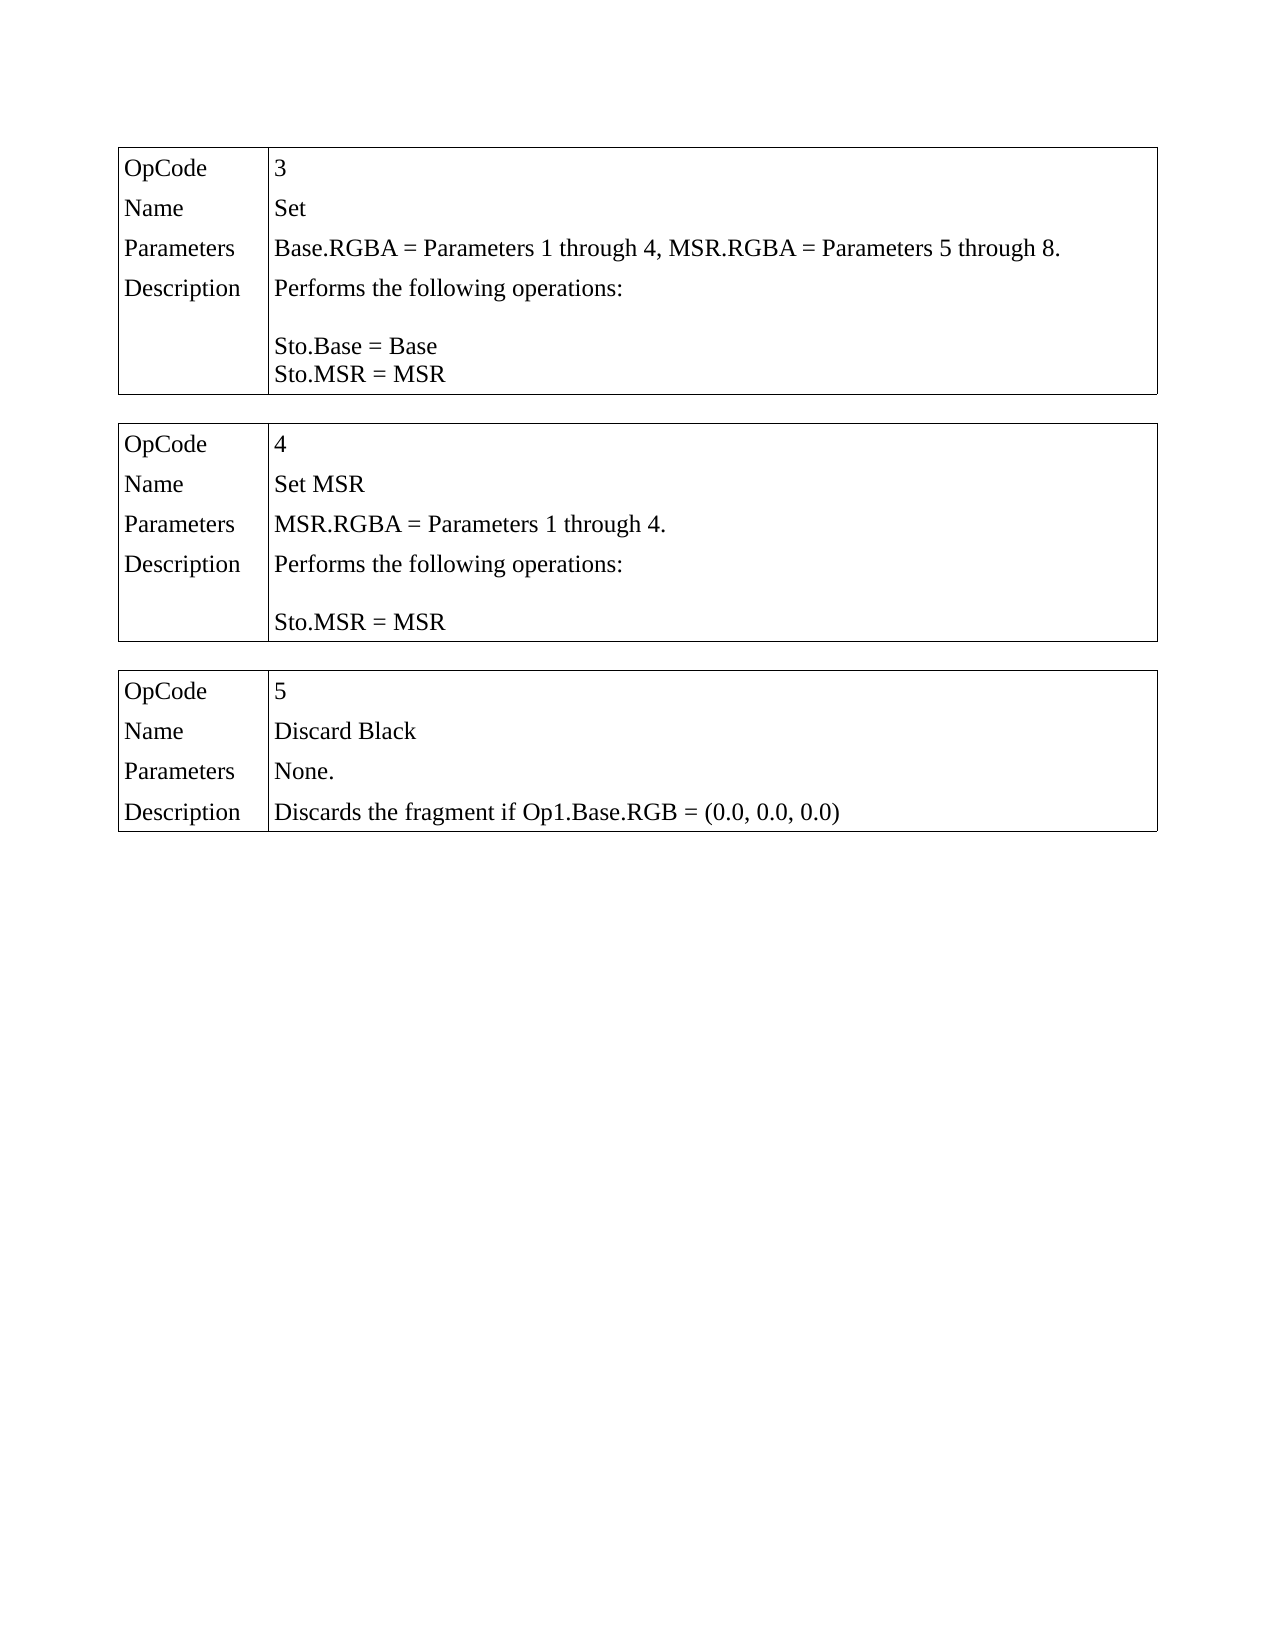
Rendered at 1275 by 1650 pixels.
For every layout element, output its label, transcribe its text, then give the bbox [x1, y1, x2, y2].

table_header OpCode [119, 424, 268, 463]
table_header 4 [269, 424, 1157, 463]
table_header 5 [269, 671, 1157, 711]
table_cell Description [119, 544, 268, 641]
table_cell Performs the following operations: Sto.Base = Base Sto.MSR = MSR [269, 268, 1157, 394]
table_cell Description [119, 791, 268, 831]
table_cell Name [119, 711, 268, 751]
table_cell None. [269, 751, 1157, 791]
table_cell Set [269, 187, 1157, 227]
table_header OpCode [119, 671, 268, 711]
table_cell Base.RGBA = Parameters 1 through 4, MSR.RGBA = Parameters 5 through 8. [269, 228, 1157, 268]
table_cell Name [119, 187, 268, 227]
table_cell Parameters [119, 751, 268, 791]
table_cell Performs the following operations: Sto.MSR = MSR [269, 544, 1157, 641]
table_header 3 [269, 148, 1157, 187]
table_header OpCode [119, 148, 268, 187]
table_cell Description [119, 268, 268, 394]
table_cell Parameters [119, 228, 268, 268]
table_cell Set MSR [269, 463, 1157, 503]
table_cell Discard Black [269, 711, 1157, 751]
table_cell Parameters [119, 504, 268, 544]
table_cell Name [119, 463, 268, 503]
table_cell MSR.RGBA = Parameters 1 through 4. [269, 504, 1157, 544]
table_cell Discards the fragment if Op1.Base.RGB = (0.0, 0.0, 0.0) [269, 791, 1157, 831]
